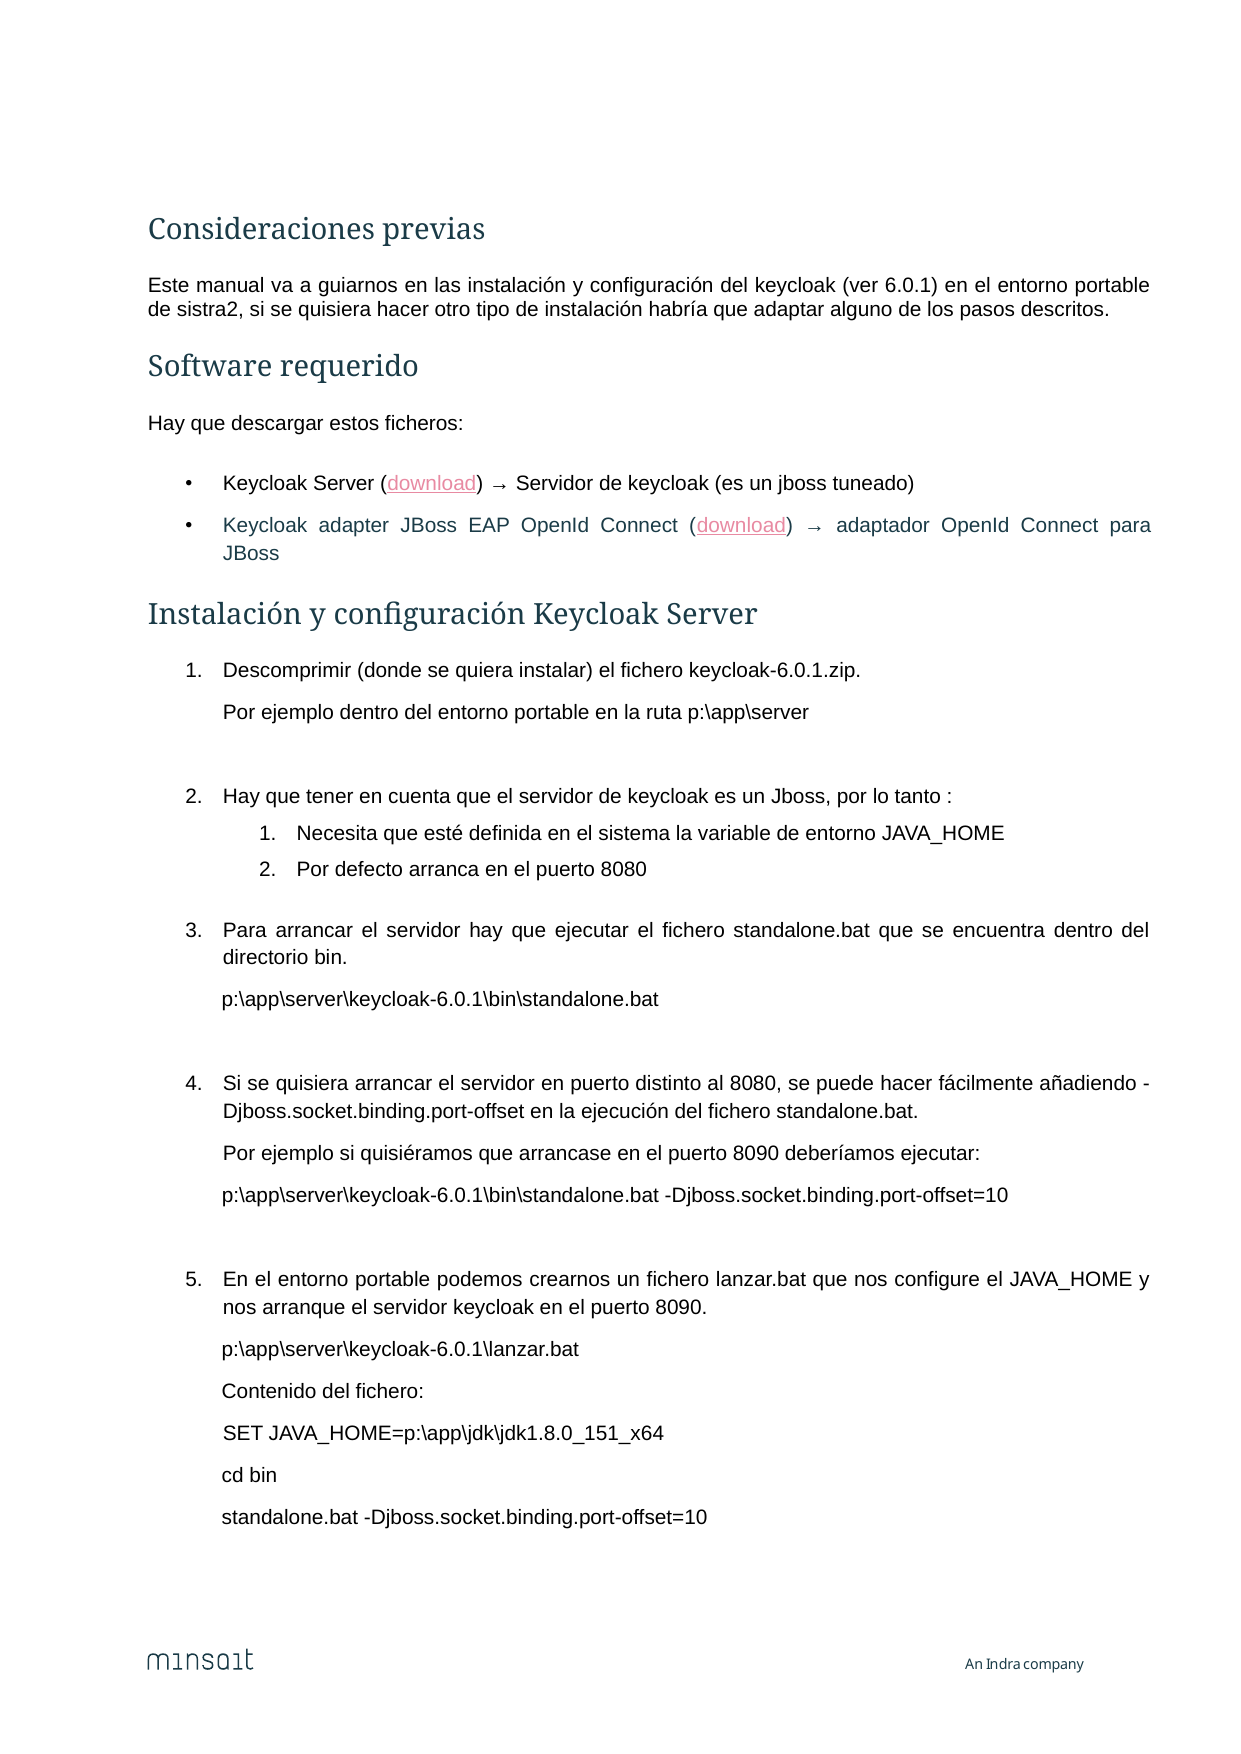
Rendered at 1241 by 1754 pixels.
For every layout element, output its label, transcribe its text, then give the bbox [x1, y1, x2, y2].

list Keycloak Server (download) → Servidor de keycloak (es un jboss tuneado) [185, 471, 1152, 495]
list Para arrancar el servidor hay que ejecutar el fichero standalone.bat que se encuentra dentro del directorio bin. [185, 917, 1152, 969]
list Descomprimir (donde se quiera instalar) el fichero keycloak-6.0.1.zip. [185, 658, 1152, 682]
text p:\app\server\keycloak-6.0.1\bin\standalone.bat [148, 987, 1152, 1011]
list Keycloak adapter JBoss EAP OpenId Connect (download) → adaptador OpenId Connect para JBoss [185, 513, 1152, 564]
text standalone.bat -Djboss.socket.binding.port-offset=10 [221, 1505, 1152, 1529]
list Necesita que esté definida en el sistema la variable de entorno JAVA_HOME [259, 821, 1152, 844]
text cd bin [221, 1463, 1152, 1487]
list Hay que tener en cuenta que el servidor de keycloak es un Jboss, por lo tanto : [185, 784, 1152, 808]
list En el entorno portable podemos crearnos un fichero lanzar.bat que nos configure el JAVA_HOME y nos arranque el servidor keycloak en el puerto 8090. [185, 1267, 1152, 1318]
list Por ejemplo si quisiéramos que arrancase en el puerto 8090 deberíamos ejecutar: [185, 1141, 1152, 1165]
list SET JAVA_HOME=p:\app\jdk\jdk1.8.0_151_x64 [185, 1421, 1152, 1445]
text Contenido del fichero: [221, 1379, 1152, 1403]
subtitle Consideraciones previas [148, 208, 1152, 248]
text Este manual va a guiarnos en las instalación y configuración del keycloak (ver 6.0.1) en el entorno portable de sistra2, si se quisiera hacer otro tipo de instalación habría que adaptar alguno de los pasos descritos. [148, 273, 1152, 321]
subtitle Instalación y configuración Keycloak Server [148, 593, 1152, 633]
subtitle Software requerido [148, 346, 1152, 385]
text p:\app\server\keycloak-6.0.1\lanzar.bat [221, 1337, 1152, 1361]
list Por defecto arranca en el puerto 8080 [259, 857, 1152, 881]
list Si se quisiera arrancar el servidor en puerto distinto al 8080, se puede hacer fácilmente añadiendo -Djboss.socket.binding.port-offset en la ejecución del fichero standalone.bat. [185, 1071, 1152, 1123]
text p:\app\server\keycloak-6.0.1\bin\standalone.bat -Djboss.socket.binding.port-offset=10 [222, 1183, 1152, 1207]
text Hay que descargar estos ficheros: [148, 410, 1152, 434]
list Por ejemplo dentro del entorno portable en la ruta p:\app\server [185, 700, 1152, 724]
